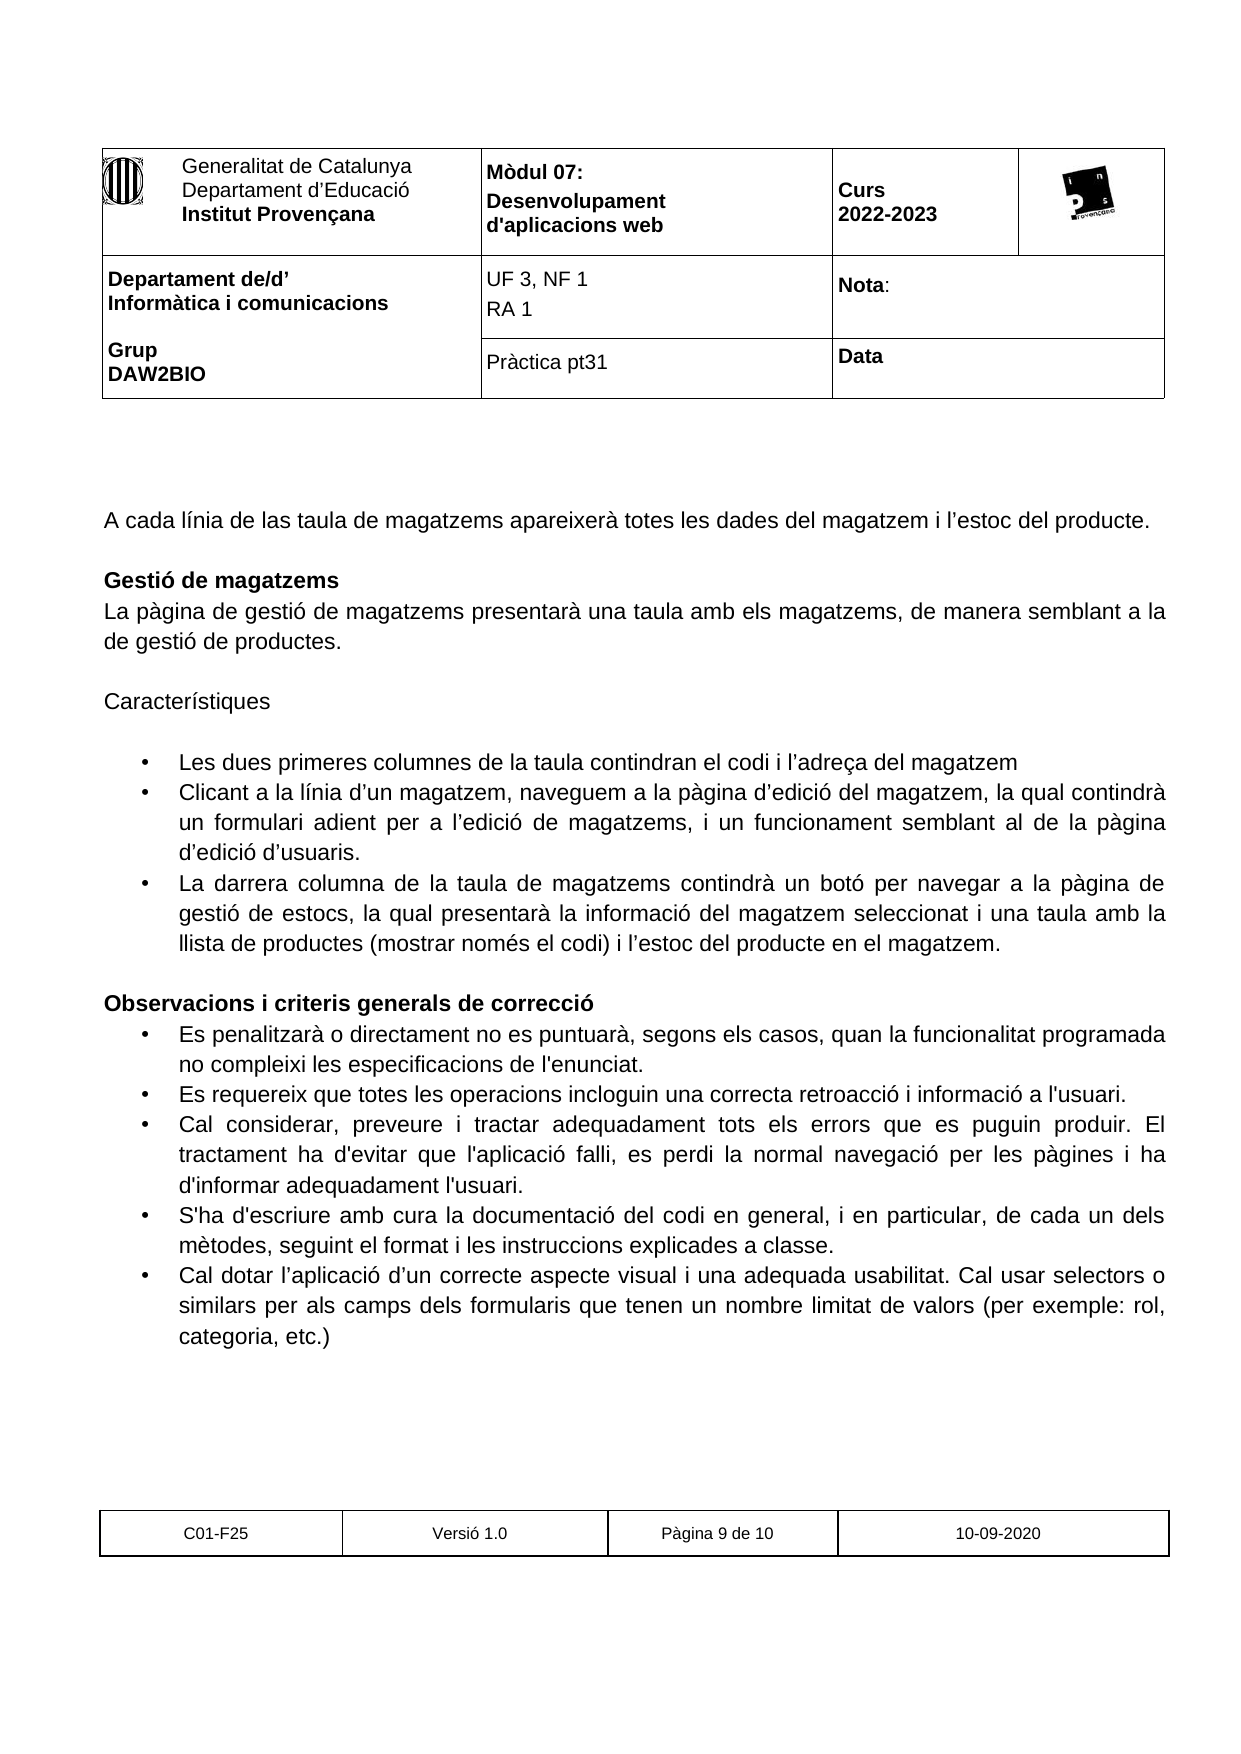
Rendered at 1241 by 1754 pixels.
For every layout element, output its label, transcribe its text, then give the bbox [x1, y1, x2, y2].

list La darrera columna de la taula de magatzems contindrà un botó per navegar a la pàgina de gestió de estocs, la qual presentarà la informació del magatzem seleccionat i una taula amb la llista de productes (mostrar només el codi) i l’estoc del producte en el magatzem. [141, 869, 1167, 956]
text A cada línia de las taula de magatzems apareixerà totes les dades del magatzem i l’estoc del producte. [103, 507, 1167, 533]
text Gestió de magatzems [103, 567, 1167, 594]
list Cal considerar, preveure i tractar adequadament tots els errors que es puguin produir. El tractament ha d'evitar que l'aplicació falli, es perdi la normal navegació per les pàgines i ha d'informar adequadament l'usuari. [141, 1111, 1167, 1198]
list Cal dotar l’aplicació d’un correcte aspecte visual i una adequada usabilitat. Cal usar selectors o similars per als camps dels formularis que tenen un nombre limitat de valors (per exemple: rol, categoria, etc.) [141, 1262, 1167, 1349]
list Les dues primeres columnes de la taula contindran el codi i l’adreça del magatzem [141, 749, 1167, 775]
list S'ha d'escriure amb cura la documentació del codi en general, i en particular, de cada un dels mètodes, seguint el format i les instruccions explicades a classe. [141, 1202, 1167, 1258]
list Es penalitzarà o directament no es puntuarà, segons els casos, quan la funcionalitat programada no compleixi les especificacions de l'enunciat. [141, 1021, 1167, 1077]
text Característiques [103, 688, 1167, 715]
list Clicant a la línia d’un magatzem, naveguem a la pàgina d’edició del magatzem, la qual contindrà un formulari adient per a l’edició de magatzems, i un funcionament semblant al de la pàgina d’edició d’usuaris. [141, 779, 1167, 866]
text Observacions i criteris generals de correcció [103, 990, 1167, 1017]
picture [102, 157, 143, 205]
picture [1046, 165, 1130, 220]
text La pàgina de gestió de magatzems presentarà una taula amb els magatzems, de manera semblant a la de gestió de productes. [103, 598, 1167, 654]
list Es requereix que totes les operacions incloguin una correcta retroacció i informació a l'usuari. [141, 1081, 1167, 1107]
